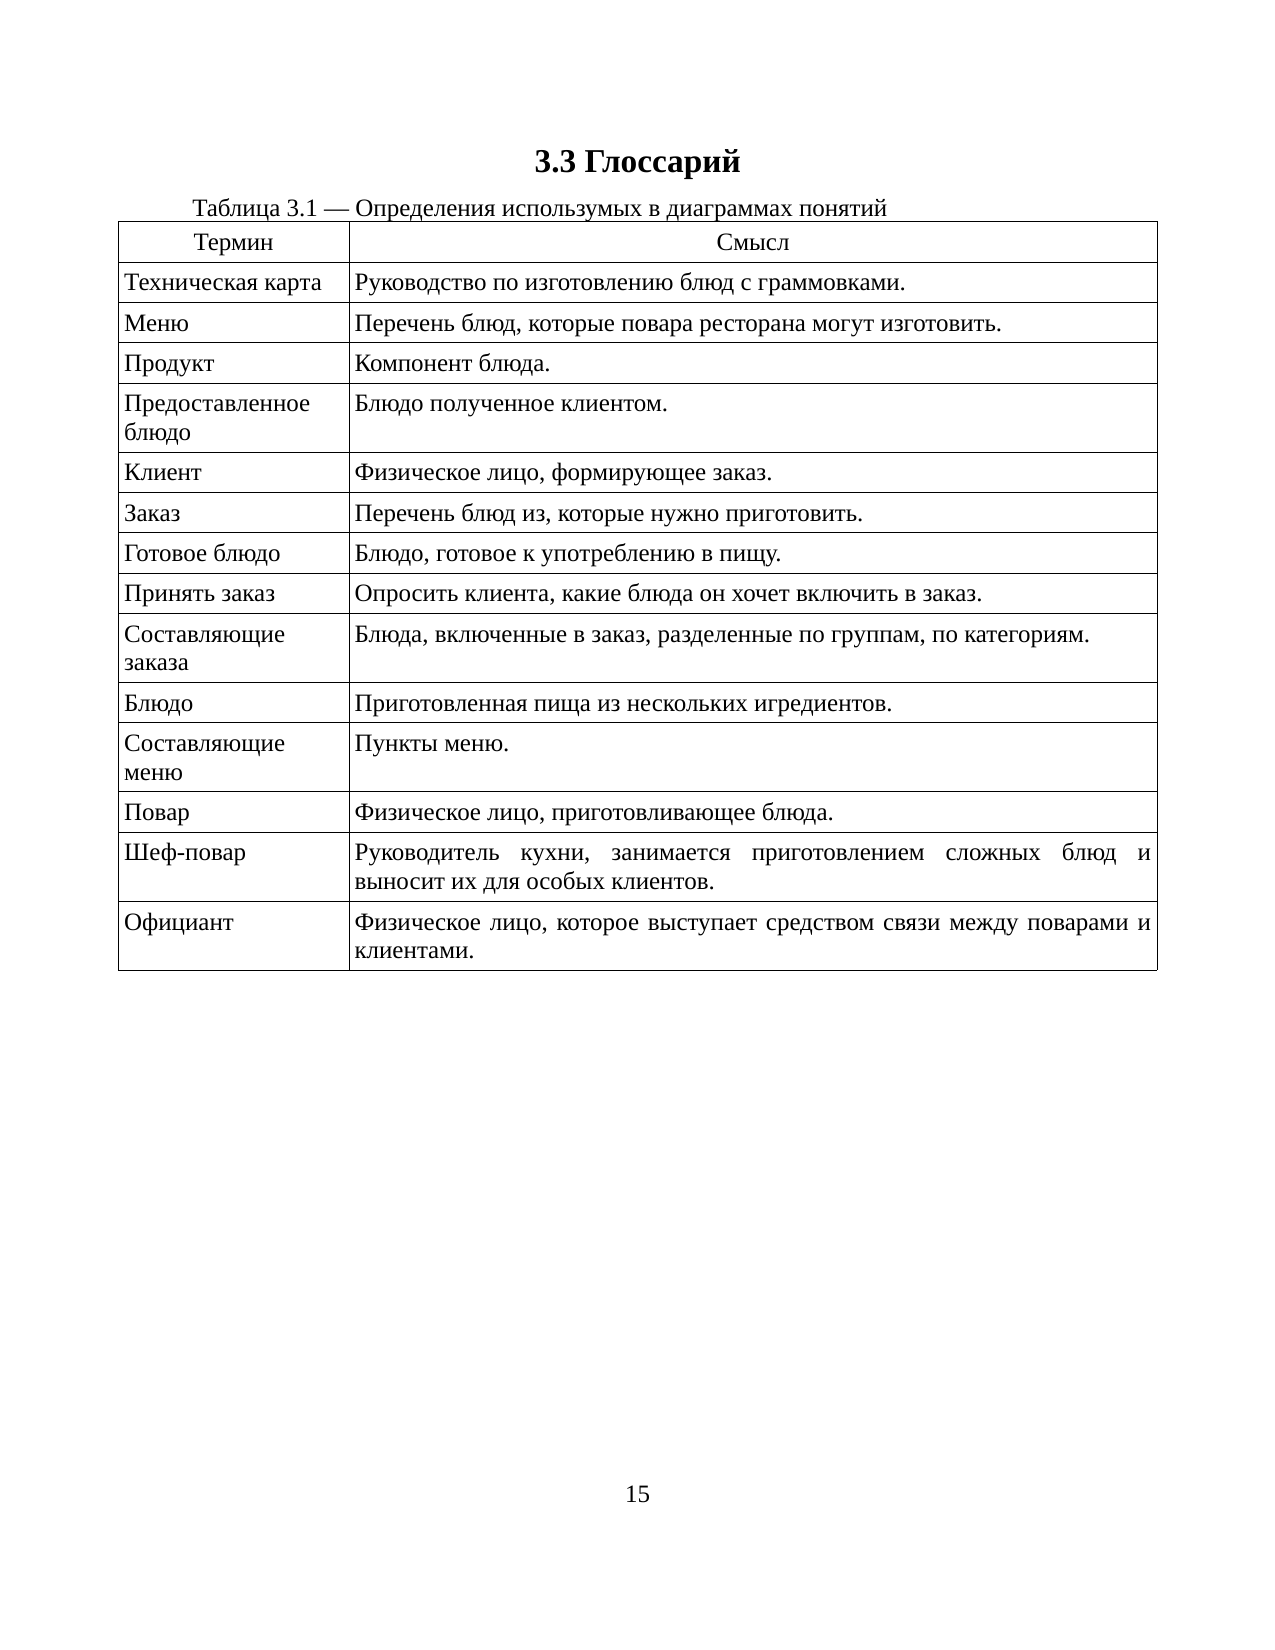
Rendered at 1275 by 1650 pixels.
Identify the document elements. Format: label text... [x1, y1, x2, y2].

table_cell Блюдо [119, 683, 349, 722]
table_cell Составляющие меню [119, 723, 349, 791]
table_cell Меню [119, 303, 349, 342]
table_cell Клиент [119, 453, 349, 492]
table_cell Компонент блюда. [350, 343, 1157, 383]
table_cell Пункты меню. [350, 723, 1157, 791]
table_cell Повар [119, 792, 349, 832]
table_cell Предоставленное блюдо [119, 384, 349, 452]
table_cell Принять заказ [119, 574, 349, 613]
table_cell Блюда, включенные в заказ, разделенные по группам, по категориям. [350, 614, 1157, 682]
table_cell Заказ [119, 493, 349, 532]
table_cell Опросить клиента, какие блюда он хочет включить в заказ. [350, 574, 1157, 613]
text Таблица 3.1 — Определения использумых в диаграммах понятий [118, 193, 1157, 221]
table_cell Техническая карта [119, 263, 349, 302]
table_header Термин [119, 222, 349, 262]
table_cell Руководитель кухни, занимается приготовлением сложных блюд и выносит их для особых клиентов. [350, 833, 1157, 901]
table_cell Продукт [119, 343, 349, 383]
subtitle 3.3 Глоссарий [118, 142, 1157, 180]
table_cell Физическое лицо, которое выступает средством связи между поварами и клиентами. [350, 902, 1157, 970]
table_cell Готовое блюдо [119, 533, 349, 573]
table_cell Перечень блюд, которые повара ресторана могут изготовить. [350, 303, 1157, 342]
table_cell Приготовленная пища из нескольких игредиентов. [350, 683, 1157, 722]
table_cell Официант [119, 902, 349, 970]
table_cell Блюдо, готовое к употреблению в пищу. [350, 533, 1157, 573]
table_cell Составляющие заказа [119, 614, 349, 682]
table_cell Физическое лицо, формирующее заказ. [350, 453, 1157, 492]
table_cell Шеф-повар [119, 833, 349, 901]
table_cell Блюдо полученное клиентом. [350, 384, 1157, 452]
table_header Смысл [350, 222, 1157, 262]
table_cell Перечень блюд из, которые нужно приготовить. [350, 493, 1157, 532]
table_cell Физическое лицо, приготовливающее блюда. [350, 792, 1157, 832]
table_cell Руководство по изготовлению блюд с граммовками. [350, 263, 1157, 302]
